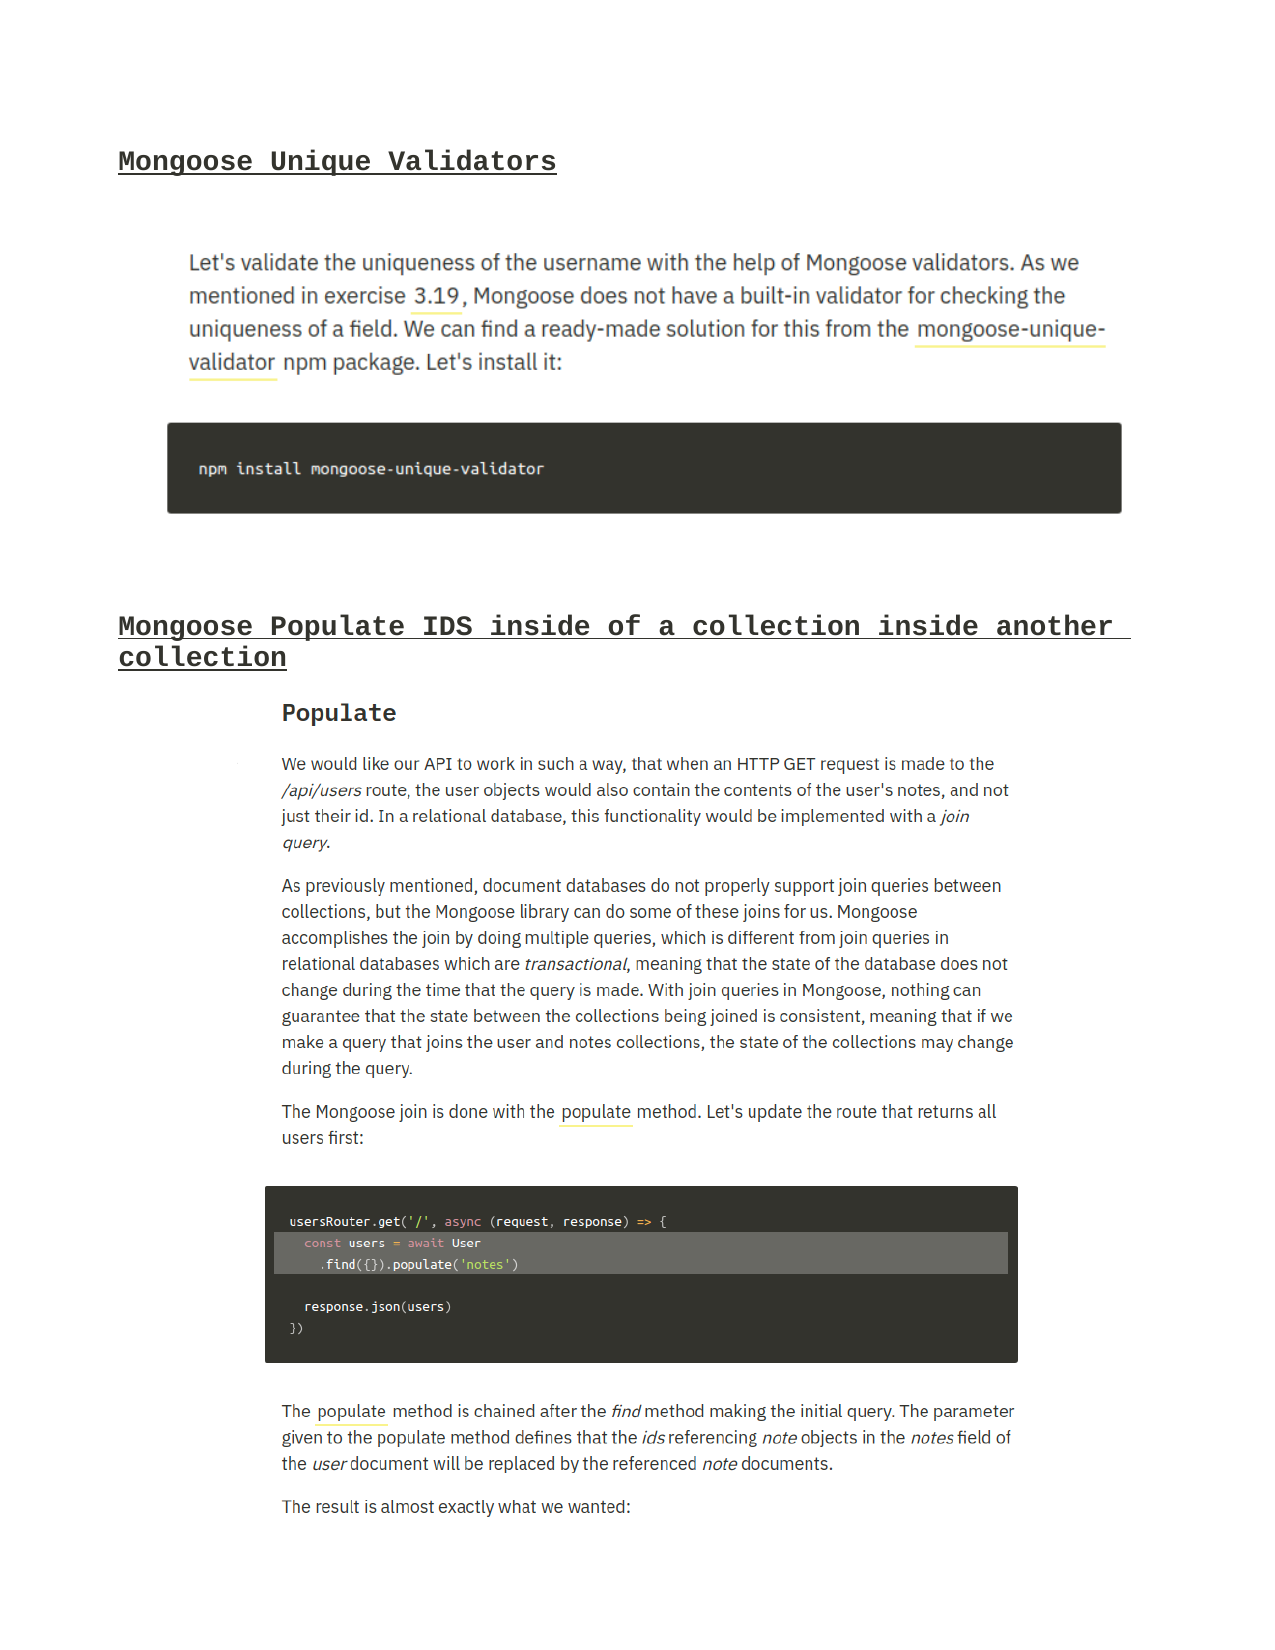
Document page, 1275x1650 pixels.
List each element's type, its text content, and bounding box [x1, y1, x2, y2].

picture [237, 675, 1038, 1529]
picture [105, 226, 1145, 526]
text Mongoose Unique Validators [118, 147, 1157, 179]
text Mongoose Populate IDS inside of a collection inside another collection [118, 611, 1157, 675]
